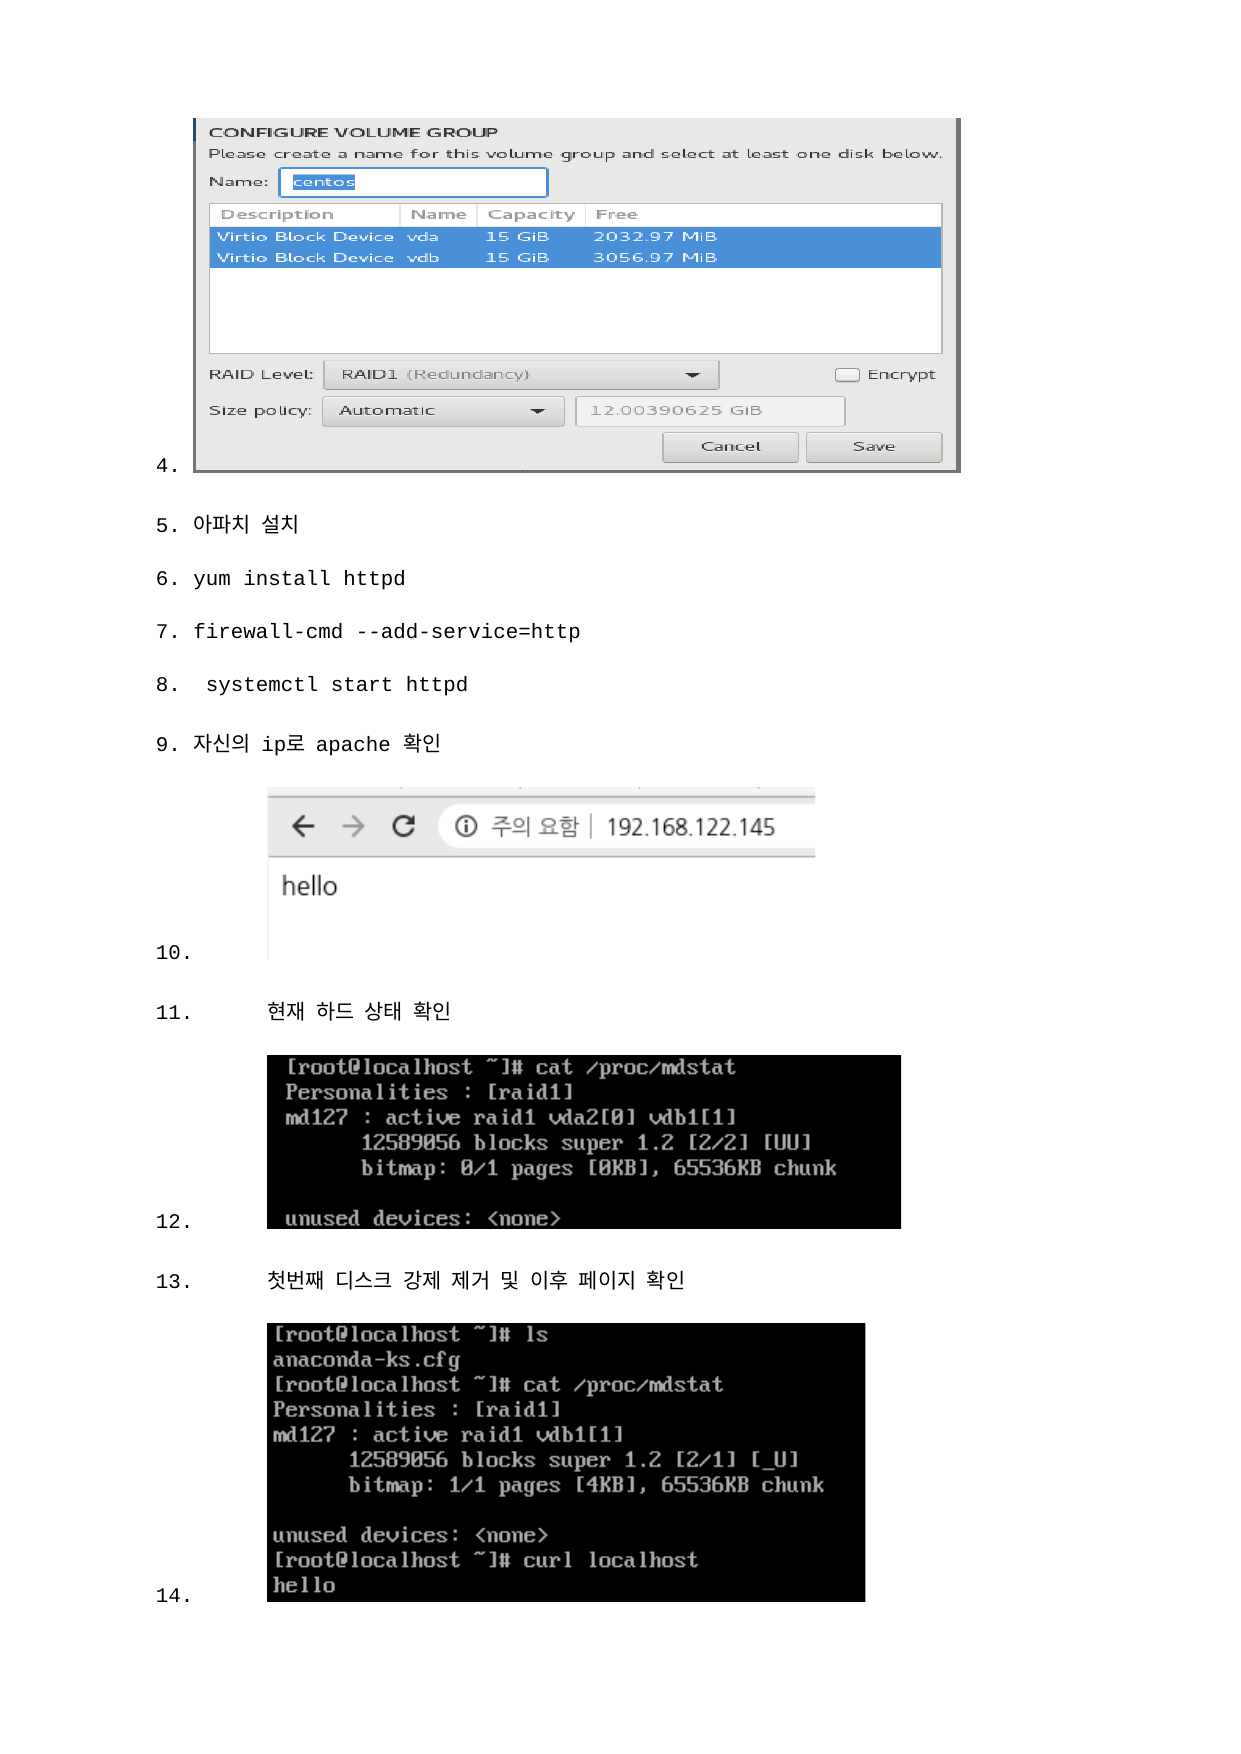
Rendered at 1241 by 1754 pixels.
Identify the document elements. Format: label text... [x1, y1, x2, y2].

picture [267, 1323, 866, 1602]
list yum install httpd [156, 568, 1122, 592]
list 첫번째 디스크 강제 제거 및 이후 페이지 확인 [156, 1264, 1122, 1294]
list 아파치 설치 [156, 508, 1122, 539]
list firewall-cmd --add-service=http [156, 621, 1122, 645]
list 현재 하드 상태 확인 [156, 995, 1122, 1025]
picture [193, 118, 961, 473]
list 자신의 ip로 apache 확인 [156, 727, 1122, 758]
picture [267, 1055, 902, 1229]
list systemctl start httpd [156, 674, 1122, 698]
picture [267, 787, 816, 960]
